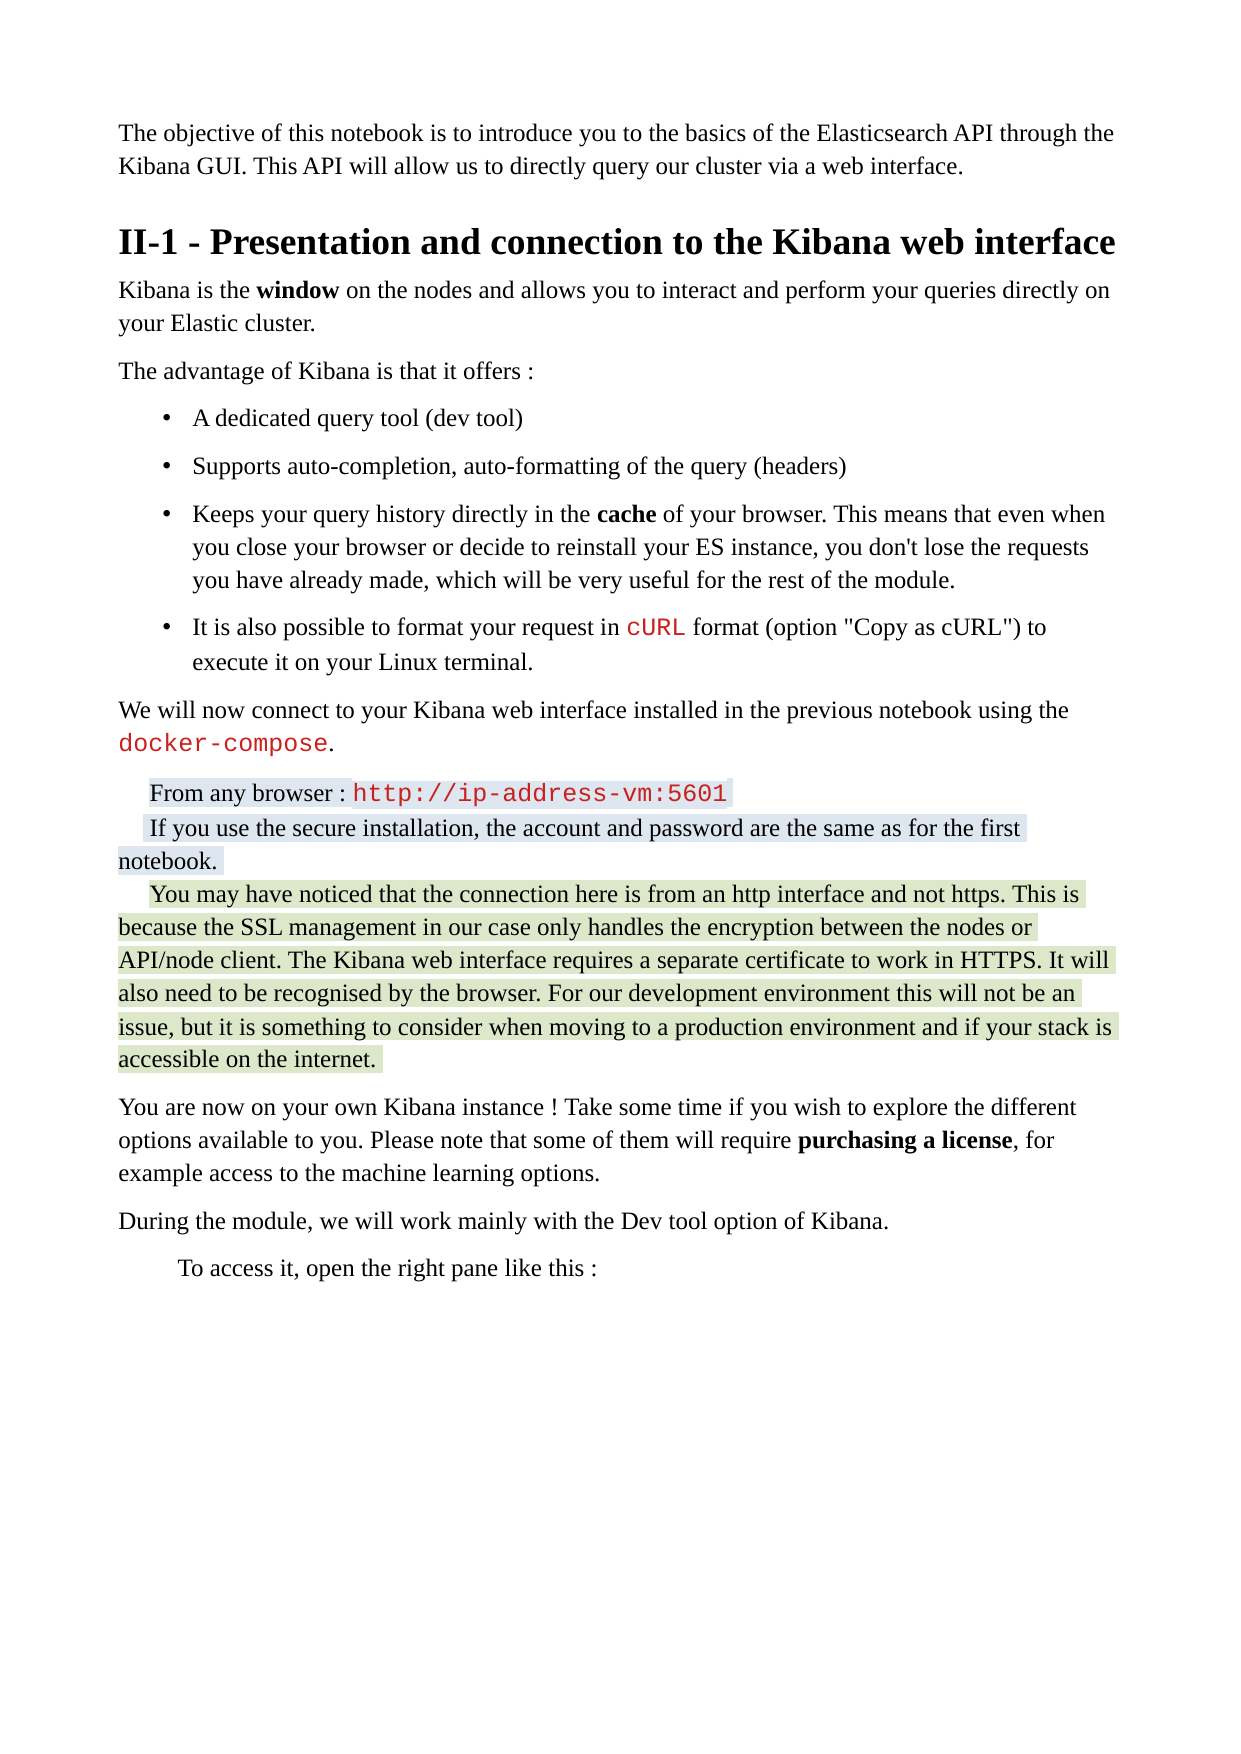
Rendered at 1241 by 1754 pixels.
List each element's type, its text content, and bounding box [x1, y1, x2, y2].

text If you use the secure installation, the account and password are the same as for the first notebook. [118, 813, 1122, 875]
text From any browser : http://ip-address-vm:5601 [118, 778, 1122, 809]
list Supports auto-completion, auto-formatting of the query (headers) [162, 451, 1122, 480]
text Kibana is the window on the nodes and allows you to interact and perform your queries directly on your Elastic cluster. [118, 275, 1122, 337]
list It is also possible to format your request in cURL format (option "Copy as cURL") to execute it on your Linux terminal. [162, 612, 1122, 676]
list Keeps your query history directly in the cache of your browser. This means that even when you close your browser or decide to reinstall your ES instance, you don't lose the requests you have already made, which will be very useful for the rest of the module. [162, 499, 1122, 593]
text To access it, open the right pane like this : [177, 1253, 1063, 1282]
subtitle II-1 - Presentation and connection to the Kibana web interface [118, 219, 1122, 263]
text We will now connect to your Kibana web interface installed in the previous notebook using the docker-compose. [118, 695, 1122, 759]
text You are now on your own Kibana instance ! Take some time if you wish to explore the different options available to you. Please note that some of them will require purchasing a license, for example access to the machine learning options. [118, 1092, 1122, 1187]
text The objective of this notebook is to introduce you to the basics of the Elasticsearch API through the Kibana GUI. This API will allow us to directly query our cluster via a web interface. [118, 118, 1122, 180]
text During the module, we will work mainly with the Dev tool option of Kibana. [118, 1206, 1122, 1234]
list A dedicated query tool (dev tool) [162, 403, 1122, 432]
text The advantage of Kibana is that it offers : [118, 356, 1122, 384]
text You may have noticed that the connection here is from an http interface and not https. This is because the SSL management in our case only handles the encryption between the nodes or API/node client. The Kibana web interface requires a separate certificate to work in HTTPS. It will also need to be recognised by the browser. For our development environment this will not be an issue, but it is something to consider when moving to a production environment and if your stack is accessible on the internet. [118, 879, 1122, 1073]
